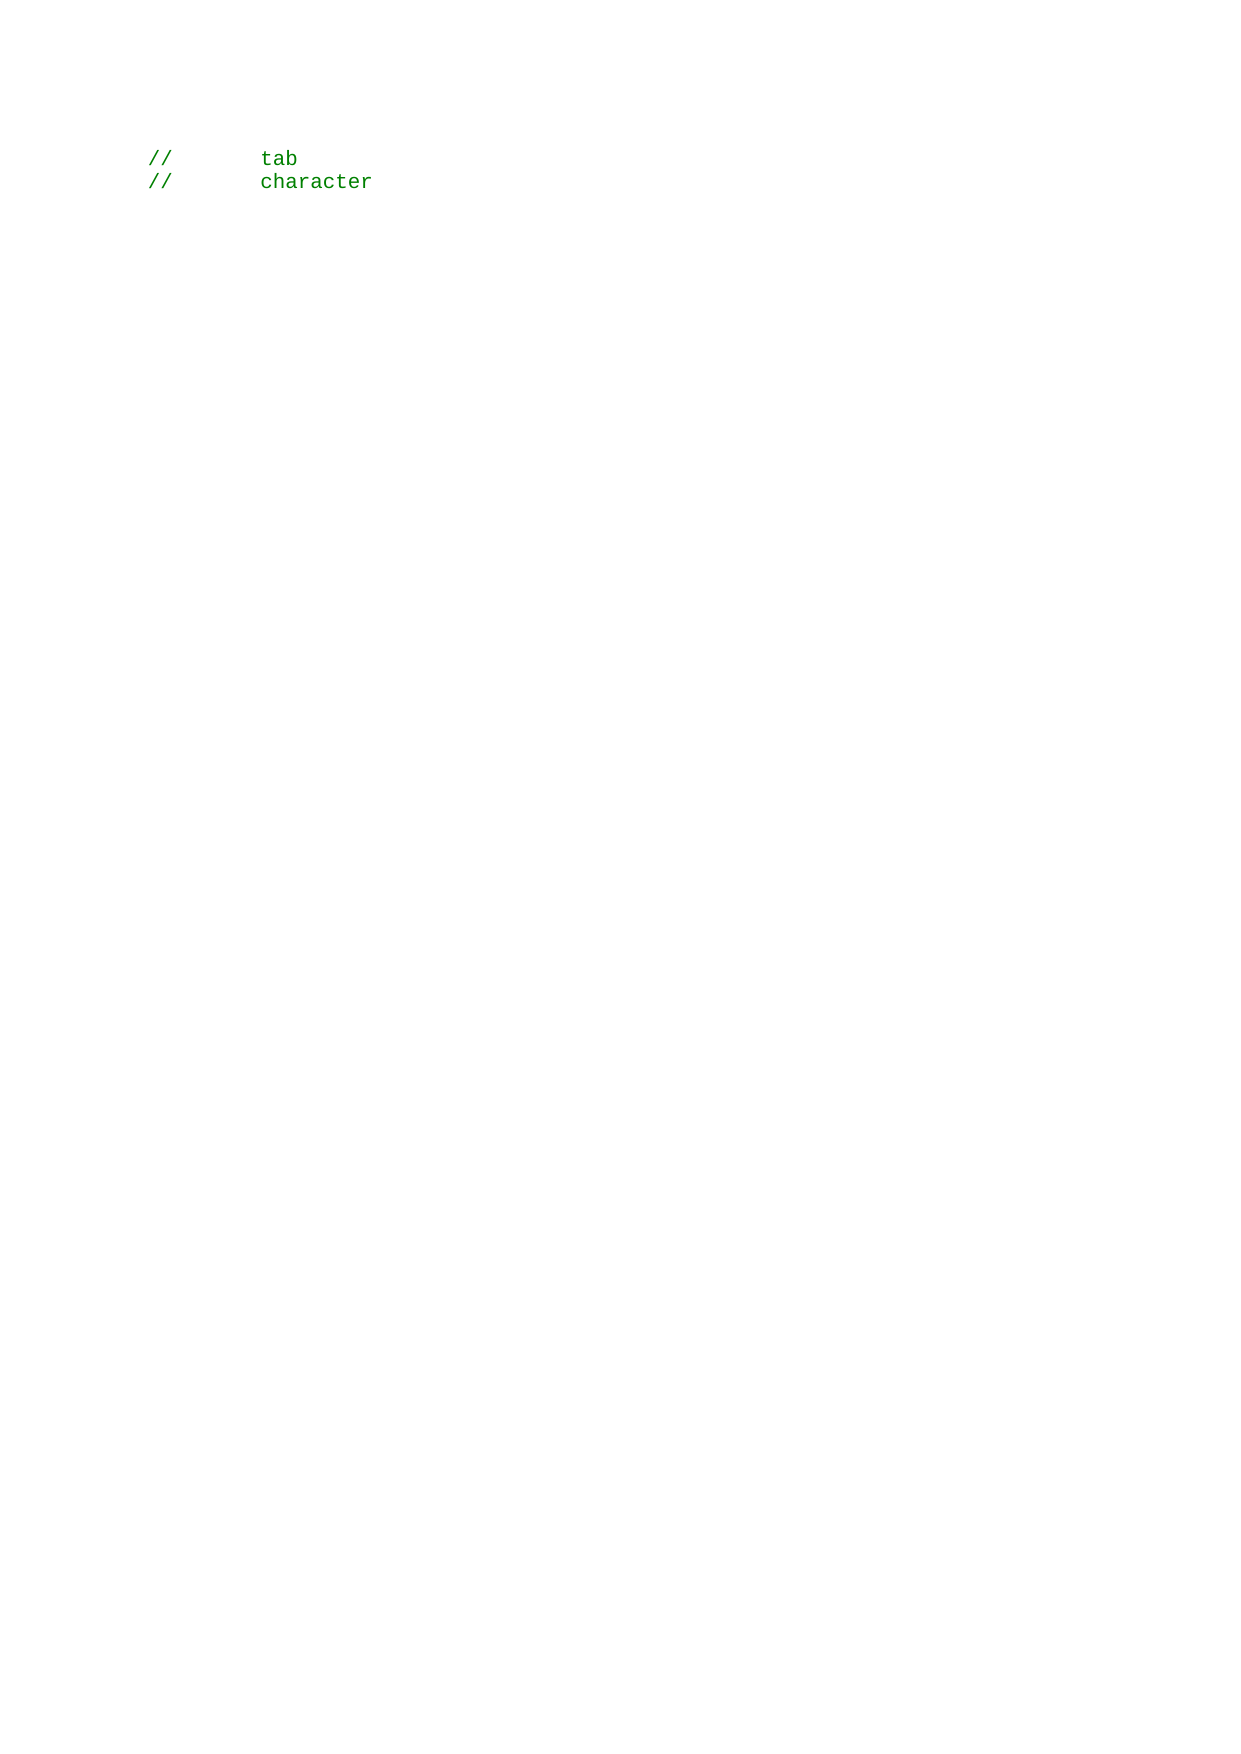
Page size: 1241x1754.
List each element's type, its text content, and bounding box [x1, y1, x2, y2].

text // character [148, 171, 1093, 195]
text // tab [148, 148, 1093, 171]
